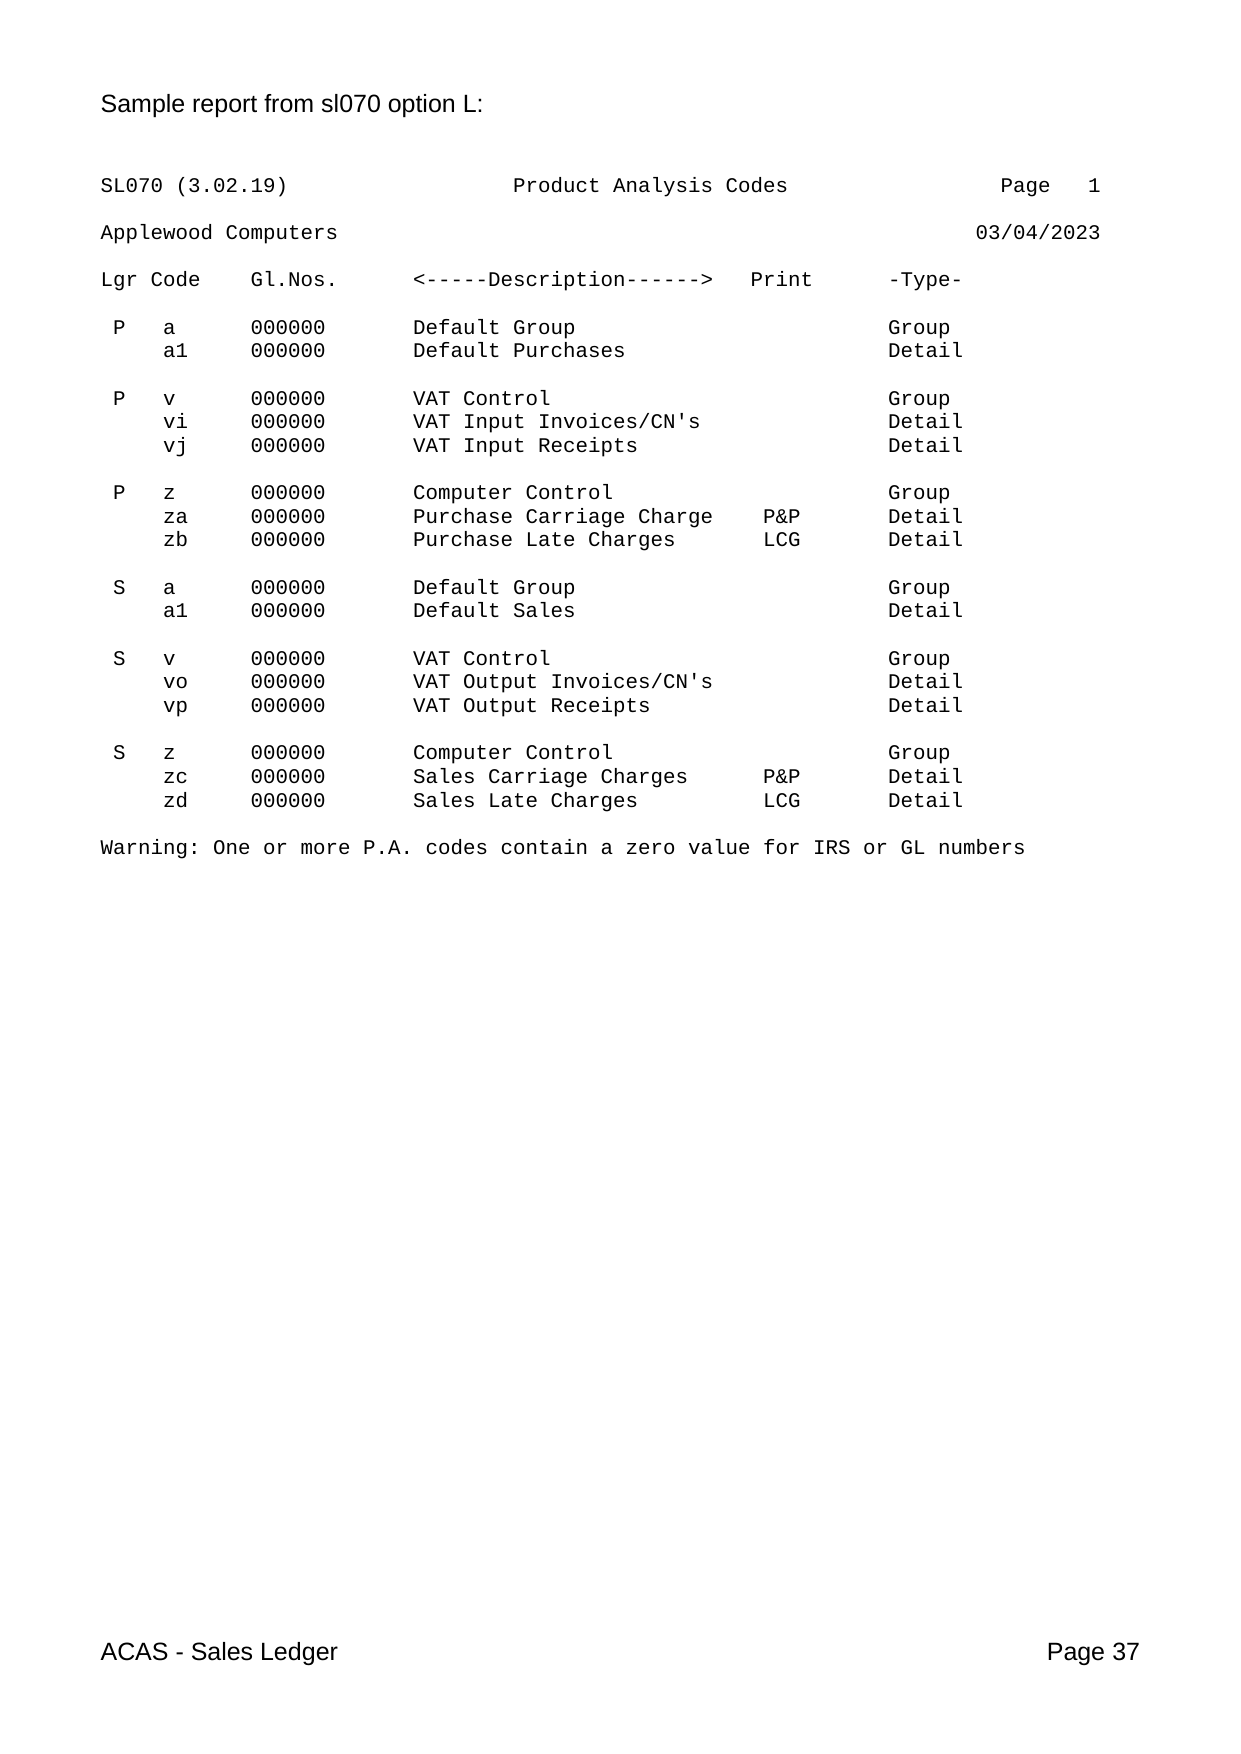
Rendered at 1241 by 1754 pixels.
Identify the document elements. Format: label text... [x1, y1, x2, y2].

text vo 000000 VAT Output Invoices/CN's Detail [100, 671, 1140, 695]
text vi 000000 VAT Input Invoices/CN's Detail [100, 411, 1140, 435]
text Lgr Code Gl.Nos. <-----Description------> Print -Type- [100, 269, 1140, 293]
text S z 000000 Computer Control Group [100, 742, 1140, 766]
text Sample report from sl070 option L: [100, 88, 1140, 117]
text zc 000000 Sales Carriage Charges P&P Detail [100, 766, 1140, 789]
text P a 000000 Default Group Group [100, 317, 1140, 340]
text a1 000000 Default Purchases Detail [100, 340, 1140, 364]
text vp 000000 VAT Output Receipts Detail [100, 695, 1140, 719]
text SL070 (3.02.19) Product Analysis Codes Page 1 [100, 175, 1140, 198]
text za 000000 Purchase Carriage Charge P&P Detail [100, 506, 1140, 529]
text zd 000000 Sales Late Charges LCG Detail [100, 789, 1140, 813]
text P z 000000 Computer Control Group [100, 482, 1140, 506]
text vj 000000 VAT Input Receipts Detail [100, 435, 1140, 458]
text a1 000000 Default Sales Detail [100, 600, 1140, 624]
text S v 000000 VAT Control Group [100, 648, 1140, 671]
text S a 000000 Default Group Group [100, 577, 1140, 600]
text P v 000000 VAT Control Group [100, 388, 1140, 411]
text Warning: One or more P.A. codes contain a zero value for IRS or GL numbers [100, 837, 1140, 861]
text zb 000000 Purchase Late Charges LCG Detail [100, 529, 1140, 553]
text Applewood Computers 03/04/2023 [100, 222, 1140, 246]
